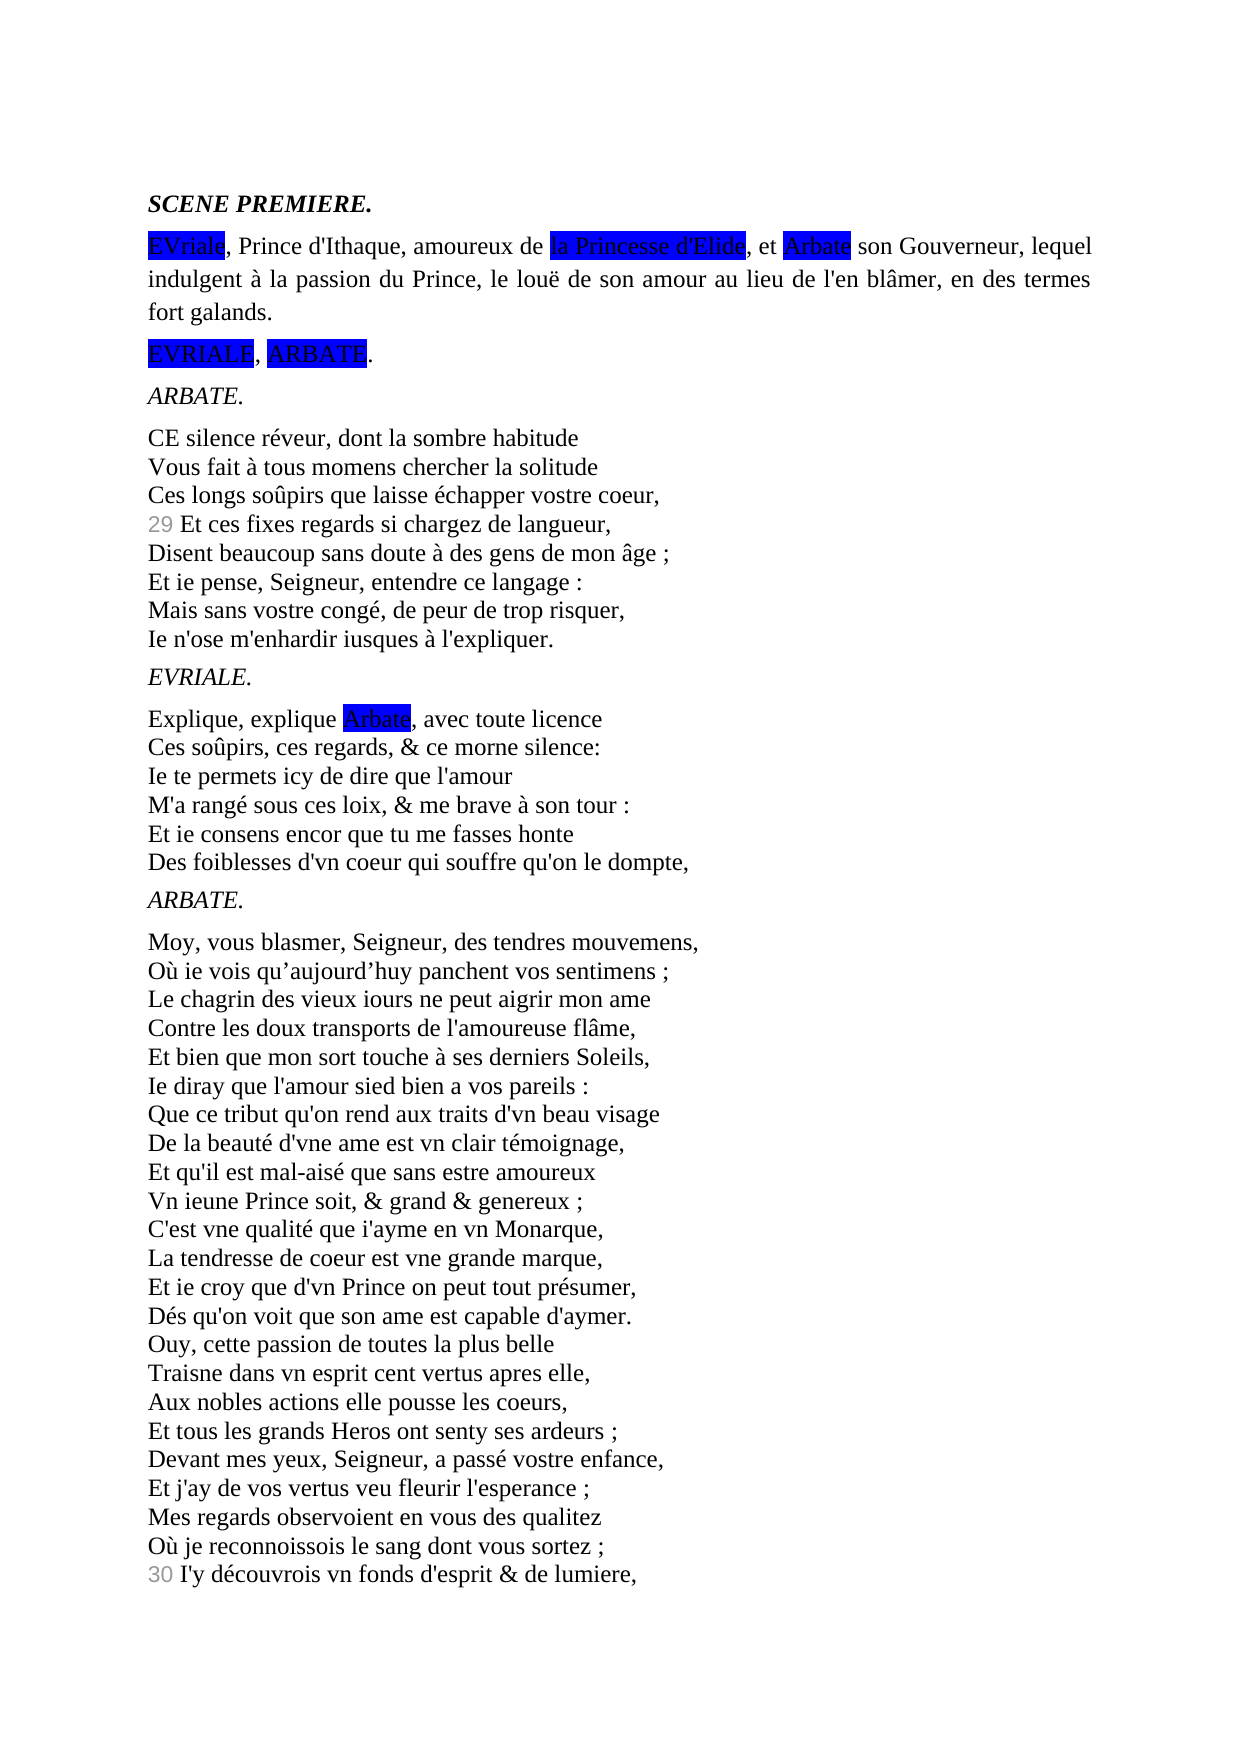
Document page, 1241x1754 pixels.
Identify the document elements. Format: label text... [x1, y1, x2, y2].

text EVriale, Prince d'Ithaque, amoureux de la Princesse d'Elide, et Arbate son Gouverneur, lequel indulgent à la passion du Prince, le louë de son amour au lieu de l'en blâmer, en des termes fort galands. [148, 231, 1093, 326]
text ARBATE. [148, 381, 1093, 410]
text EVRIALE. [148, 662, 1093, 691]
text SCENE PREMIERE. [148, 189, 1093, 218]
text ARBATE. [148, 885, 1093, 914]
text CE silence réveur, dont la sombre habitude Vous fait à tous momens chercher la solitude Ces longs soûpirs que laisse échapper vostre coeur, 29 Et ces fixes regards si chargez de langueur, Disent beaucoup sans doute à des gens de mon âge ; Et ie pense, Seigneur, entendre ce langage : Mais sans vostre congé, de peur de trop risquer, Ie n'ose m'enhardir iusques à l'expliquer. [148, 423, 1093, 653]
text EVRIALE, ARBATE. [254, 339, 267, 368]
text Moy, vous blasmer, Seigneur, des tendres mouvemens, Où ie vois qu’aujourd’huy panchent vos sentimens ; Le chagrin des vieux iours ne peut aigrir mon ame Contre les doux transports de l'amoureuse flâme, Et bien que mon sort touche à ses derniers Soleils, Ie diray que l'amour sied bien a vos pareils : Que ce tribut qu'on rend aux traits d'vn beau visage De la beauté d'vne ame est vn clair témoignage, Et qu'il est mal-aisé que sans estre amoureux Vn ieune Prince soit, & grand & genereux ; C'est vne qualité que i'ayme en vn Monarque, La tendresse de coeur est vne grande marque, Et ie croy que d'vn Prince on peut tout présumer, Dés qu'on voit que son ame est capable d'aymer. Ouy, cette passion de toutes la plus belle Traisne dans vn esprit cent vertus apres elle, Aux nobles actions elle pousse les coeurs, Et tous les grands Heros ont senty ses ardeurs ; Devant mes yeux, Seigneur, a passé vostre enfance, Et j'ay de vos vertus veu fleurir l'esperance ; Mes regards observoient en vous des qualitez Où je reconnoissois le sang dont vous sortez ; 30 I'y découvrois vn fonds d'esprit & de lumiere, [148, 927, 1093, 1588]
text Explique, explique Arbate, avec toute licence Ces soûpirs, ces regards, & ce morne silence: Ie te permets icy de dire que l'amour M'a rangé sous ces loix, & me brave à son tour : Et ie consens encor que tu me fasses honte Des foiblesses d'vn coeur qui souffre qu'on le dompte, [148, 704, 1093, 876]
text EVRIALE, ARBATE. [367, 339, 1093, 368]
